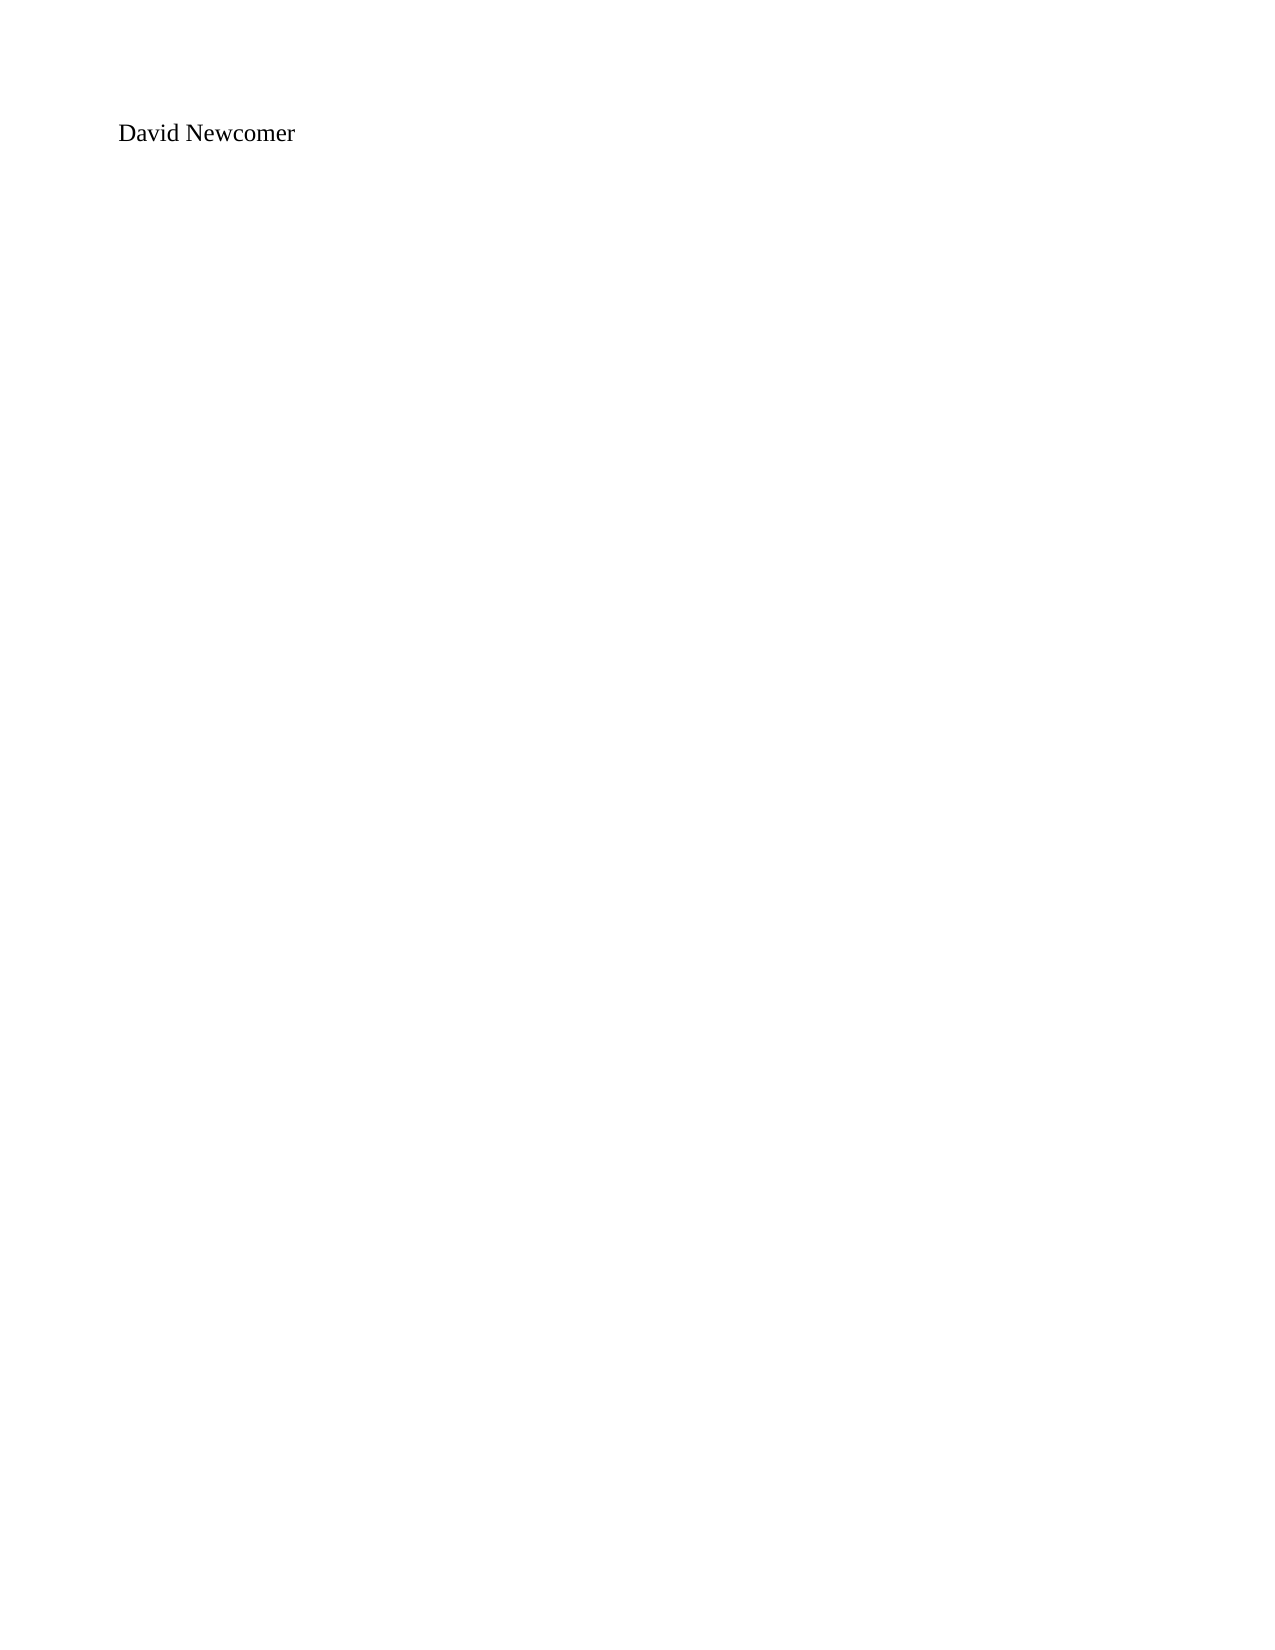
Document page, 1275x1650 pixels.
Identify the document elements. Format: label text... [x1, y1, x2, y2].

text David Newcomer [118, 118, 1157, 147]
